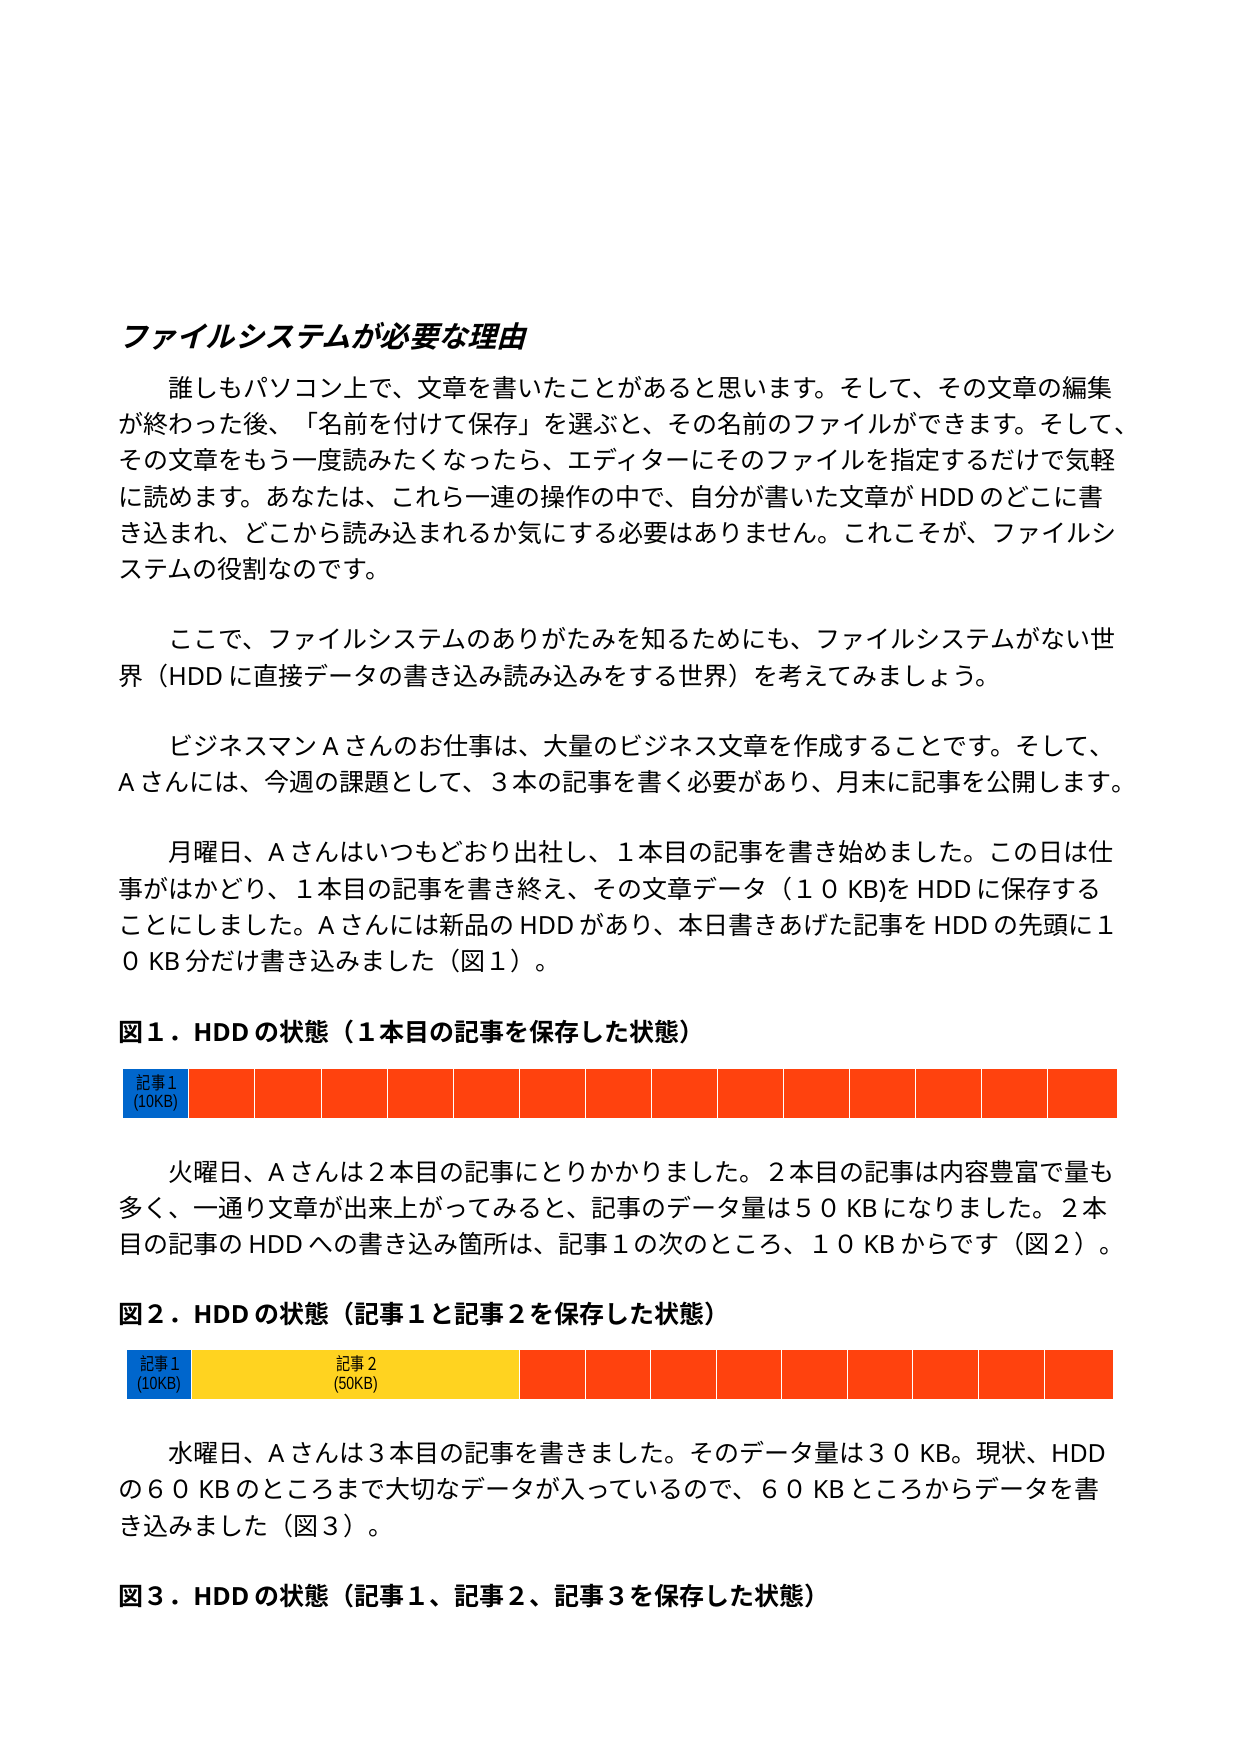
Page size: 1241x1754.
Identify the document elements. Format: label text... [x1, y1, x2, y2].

text 火曜日、Aさんは２本目の記事にとりかかりました。２本目の記事は内容豊富で量も多く、一通り文章が出来上がってみると、記事のデータ量は５０KBになりました。２本目の記事のHDDへの書き込み箇所は、記事１の次のところ、１０KBからです（図２）。 [118, 1152, 1122, 1261]
text 図２．HDDの状態（記事１と記事２を保存した状態） [118, 1295, 1122, 1331]
text 誰しもパソコン上で、文章を書いたことがあると思います。そして、その文章の編集が終わった後、「名前を付けて保存」を選ぶと、その名前のファイルができます。そして、その文章をもう一度読みたくなったら、エディターにそのファイルを指定するだけで気軽に読めます。あなたは、これら一連の操作の中で、自分が書いた文章がHDDのどこに書き込まれ、どこから読み込まれるか気にする必要はありません。これこそが、ファイルシステムの役割なのです。 [118, 368, 1122, 586]
text 図３．HDDの状態（記事１、記事２、記事３を保存した状態） [118, 1576, 1122, 1613]
text 月曜日、Aさんはいつもどおり出社し、１本目の記事を書き始めました。この日は仕事がはかどり、１本目の記事を書き終え、その文章データ（１０KB)をHDDに保存することにしました。Aさんには新品のHDDがあり、本日書きあげた記事をHDDの先頭に１０KB分だけ書き込みました（図１）。 [118, 833, 1122, 978]
text 図１．HDDの状態（１本目の記事を保存した状態） [118, 1012, 1122, 1048]
text 水曜日、Aさんは３本目の記事を書きました。そのデータ量は３０KB。現状、HDDの６０KBのところまで大切なデータが入っているので、６０KBところからデータを書き込みました（図３）。 [118, 1434, 1122, 1542]
text ここで、ファイルシステムのありがたみを知るためにも、ファイルシステムがない世界（HDDに直接データの書き込み読み込みをする世界）を考えてみましょう。 [118, 620, 1122, 692]
subtitle ファイルシステムが必要な理由 [118, 313, 1122, 356]
text ビジネスマンAさんのお仕事は、大量のビジネス文章を作成することです。そして、Aさんには、今週の課題として、３本の記事を書く必要があり、月末に記事を公開します。 [118, 726, 1122, 799]
